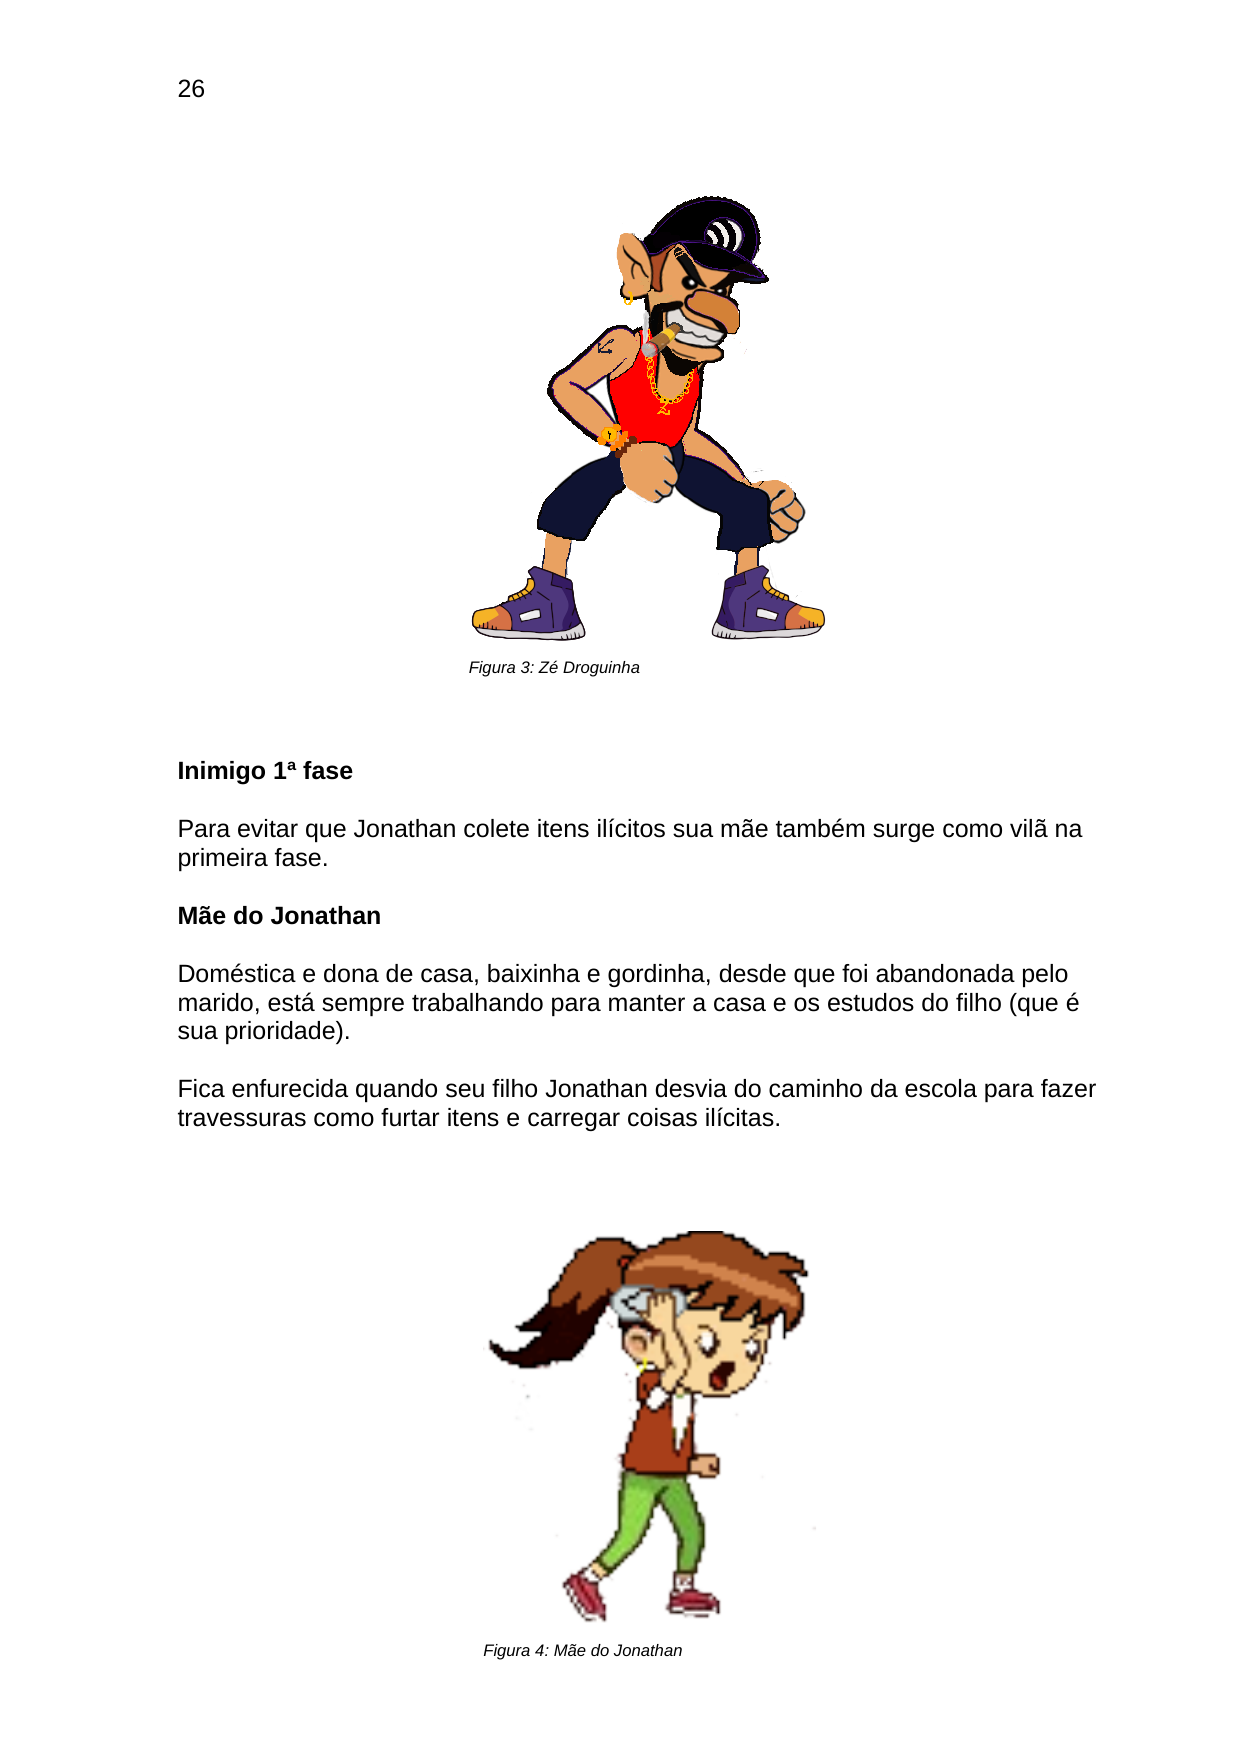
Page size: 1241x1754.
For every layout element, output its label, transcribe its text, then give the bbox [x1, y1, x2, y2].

text Fica enfurecida quando seu filho Jonathan desvia do caminho da escola para fazer travessuras como furtar itens e carregar coisas ilícitas. [177, 1074, 1122, 1132]
picture [483, 1231, 817, 1634]
text Doméstica e dona de casa, baixinha e gordinha, desde que foi abandonada pelo marido, está sempre trabalhando para manter a casa e os estudos do filho (que é sua prioridade). [177, 959, 1122, 1045]
text Para evitar que Jonathan colete itens ilícitos sua mãe também surge como vilã na primeira fase. [177, 814, 1122, 872]
picture [468, 189, 831, 652]
text Figura 3: Zé Droguinha [468, 652, 831, 677]
text Figura 4: Mãe do Jonathan [483, 1634, 816, 1659]
text Inimigo 1ª fase [177, 756, 1122, 785]
text Mãe do Jonathan [177, 901, 1122, 930]
